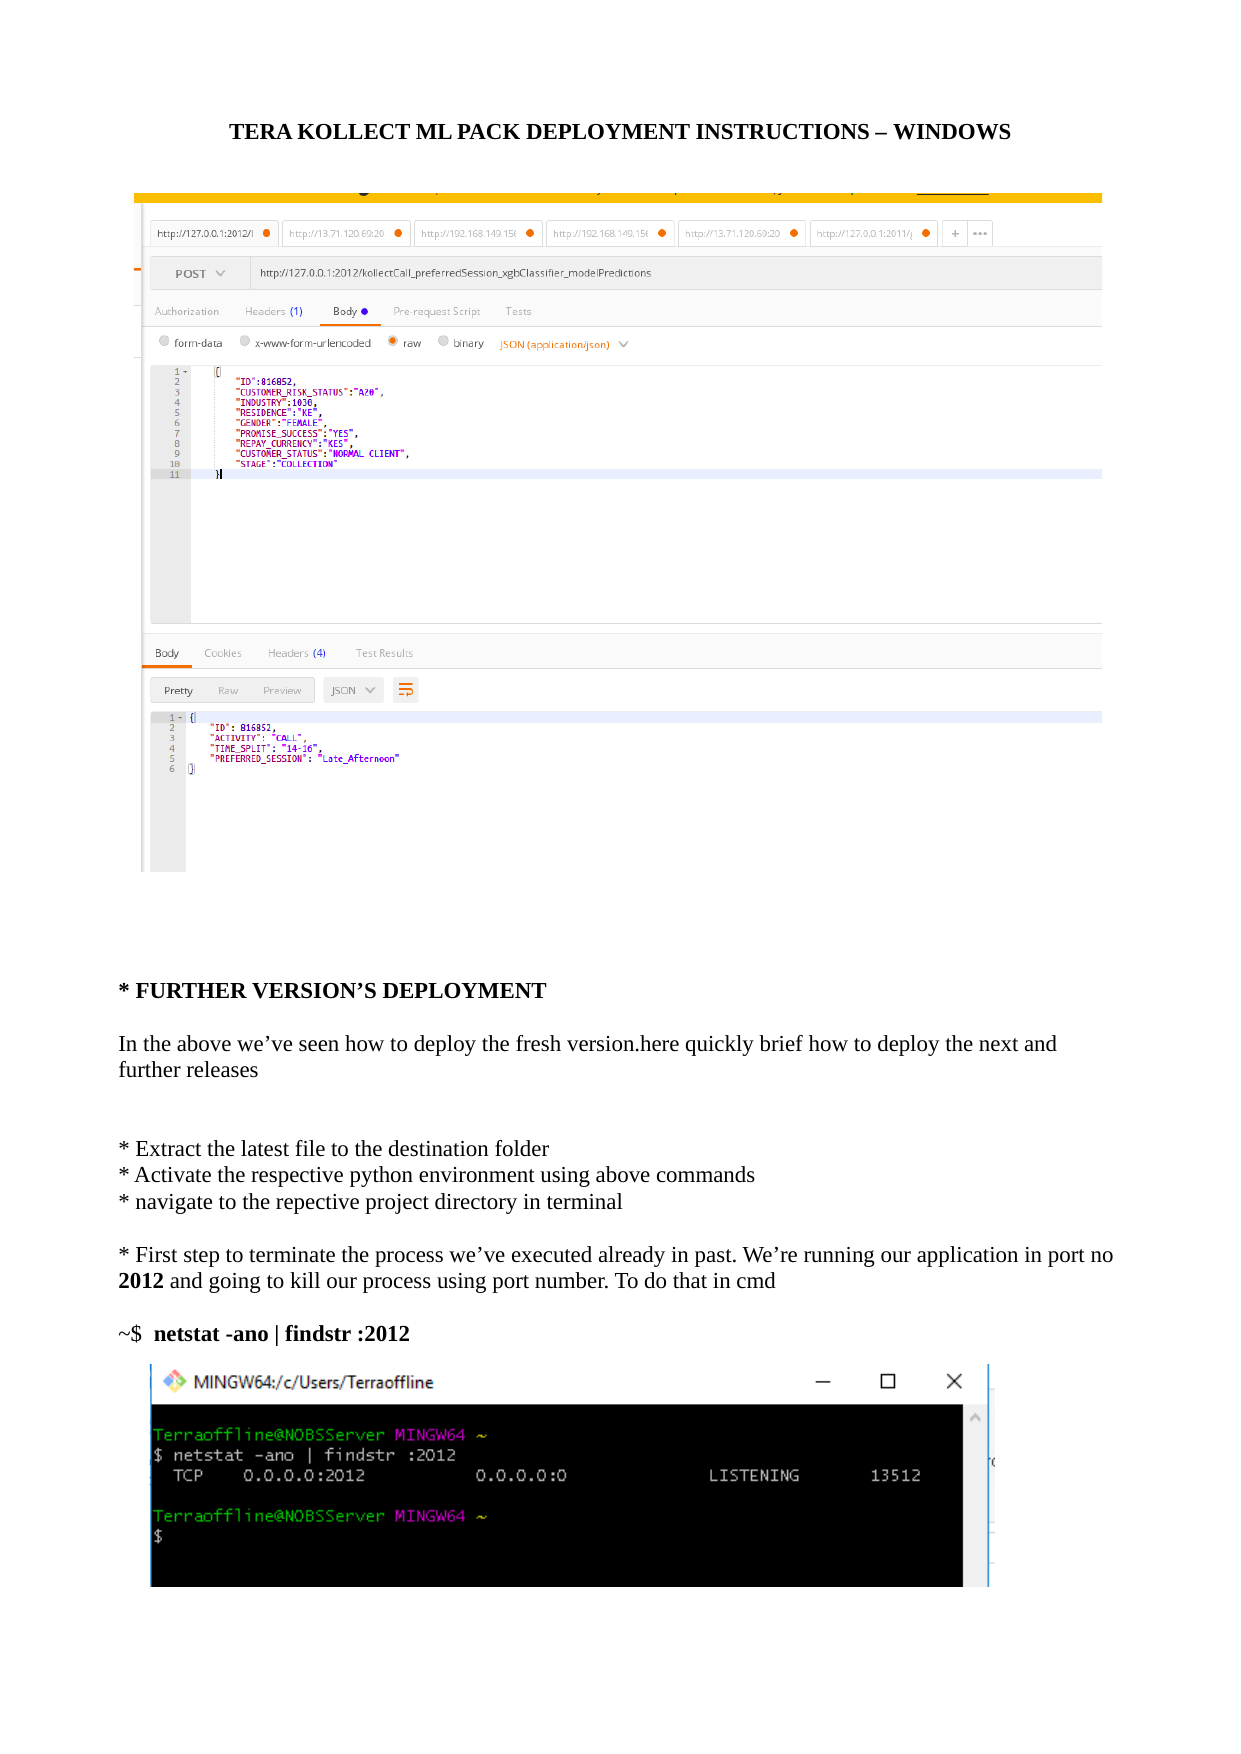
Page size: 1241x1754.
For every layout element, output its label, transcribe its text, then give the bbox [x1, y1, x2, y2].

picture [133, 193, 1103, 872]
text In the above we’ve seen how to deploy the fresh version.here quickly brief how to deploy the next and further releases [118, 1030, 1122, 1082]
picture [149, 1364, 995, 1587]
text ~$ netstat -ano | findstr :2012 [118, 1320, 1122, 1346]
text * Extract the latest file to the destination folder [118, 1135, 1122, 1162]
text * FURTHER VERSION’S DEPLOYMENT [118, 977, 1122, 1003]
text * First step to terminate the process we’ve executed already in past. We’re running our application in port no 2012 and going to kill our process using port number. To do that in cmd [118, 1241, 1122, 1293]
text * navigate to the repective project directory in terminal [118, 1188, 1122, 1214]
text * Activate the respective python environment using above commands [118, 1162, 1122, 1188]
